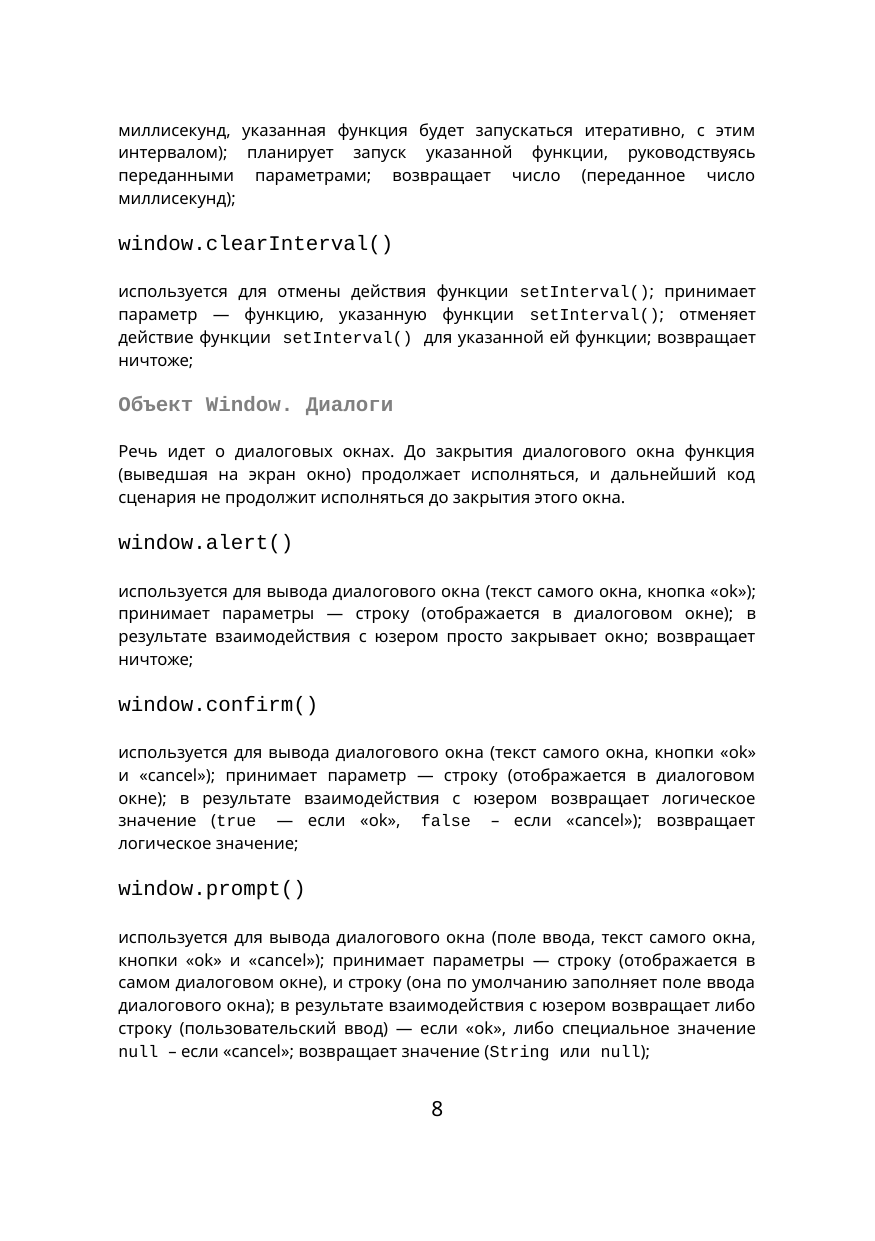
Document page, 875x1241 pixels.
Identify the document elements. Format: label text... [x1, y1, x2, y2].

text используется для вывода диалогового окна (текст самого окна, кнопка «ok»); принимает параметры — строку (отображается в диалоговом окне); в результате взаимодействия с юзером просто закрывает окно; возвращает ничтоже; [118, 579, 756, 670]
text Объект Window. Диалоги [118, 394, 756, 417]
text используется для отмены действия функции setInterval(); принимает параметр — функцию, указанную функции setInterval(); отменяет действие функции setInterval() для указанной ей функции; возвращает ничтоже; [118, 280, 756, 371]
text миллисекунд, указанная функция будет запускаться итеративно, с этим интервалом); планирует запуск указанной функции, руководствуясь переданными параметрами; возвращает число (переданное число миллисекунд); [118, 118, 756, 209]
text используется для вывода диалогового окна (поле ввода, текст самого окна, кнопки «ok» и «cancel»); принимает параметры — строку (отображается в самом диалоговом окне), и строку (она по умолчанию заполняет поле ввода диалогового окна); в результате взаимодействия с юзером возвращает либо строку (пользовательский ввод) — если «ok», либо специальное значение null – если «cancel»; возвращает значение (String или null); [118, 926, 756, 1062]
text window.clearInterval() [118, 233, 756, 256]
text используется для вывода диалогового окна (текст самого окна, кнопки «ok» и «cancel»); принимает параметр — строку (отображается в диалоговом окне); в результате взаимодействия с юзером возвращает логическое значение (true — если «ok», false – если «cancel»); возвращает логическое значение; [118, 741, 756, 854]
text Речь идет о диалоговых окнах. До закрытия диалогового окна функция (выведшая на экран окно) продолжает исполняться, и дальнейший код сценария не продолжит исполняться до закрытия этого окна. [118, 440, 756, 508]
text window.confirm() [118, 694, 756, 717]
text window.prompt() [118, 878, 756, 902]
text window.alert() [118, 532, 756, 556]
